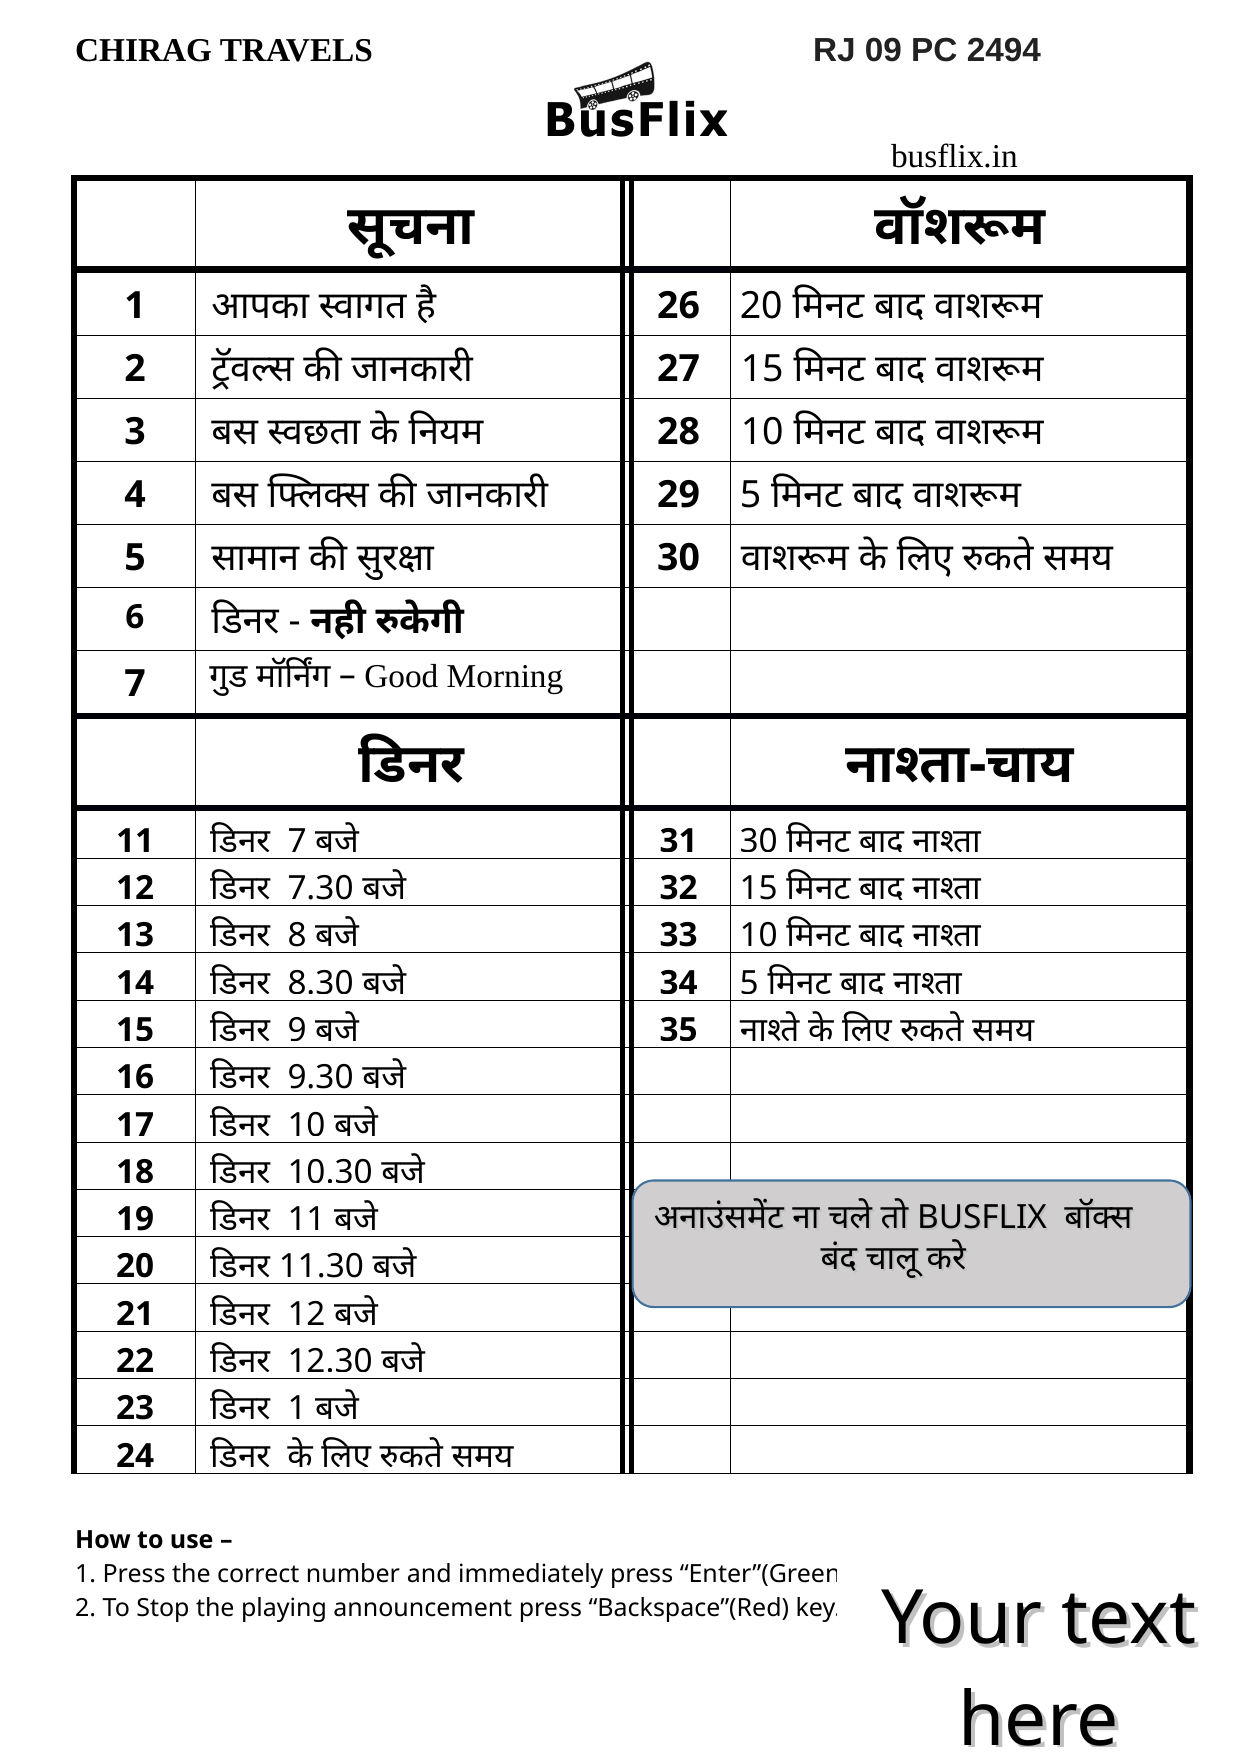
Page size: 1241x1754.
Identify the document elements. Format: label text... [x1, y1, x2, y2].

table_cell 33 [634, 906, 730, 952]
table_header [634, 181, 730, 266]
table_cell [731, 1379, 1186, 1425]
table_cell 32 [634, 859, 730, 905]
table_cell [731, 1426, 1186, 1472]
table_cell डिनर 11.30 बजे [196, 1237, 620, 1283]
table_cell 19 [77, 1190, 195, 1236]
table_cell 14 [77, 953, 195, 999]
table_cell 24 [77, 1426, 195, 1472]
table_cell आपका स्वागत है [196, 273, 620, 335]
table_cell [731, 1095, 1186, 1141]
table_cell 28 [634, 399, 730, 461]
table_cell डिनर [196, 719, 620, 804]
table_cell 10 मिनट बाद वाशरूम [731, 399, 1186, 461]
table_cell 5 [77, 525, 195, 587]
table_cell 29 [634, 462, 730, 524]
table_cell 15 मिनट बाद वाशरूम [731, 336, 1186, 398]
table_cell [731, 1143, 1186, 1186]
table_cell 22 [77, 1332, 195, 1378]
table_cell 13 [77, 906, 195, 952]
text 2. To Stop the playing announcement press “Backspace”(Red) key. [75, 1590, 837, 1624]
table_cell डिनर 12 बजे [196, 1284, 620, 1331]
table_cell डिनर 10.30 बजे [196, 1143, 620, 1189]
table_cell डिनर के लिए रुकते समय [196, 1426, 620, 1472]
table_cell 3 [77, 399, 195, 461]
table_cell नाश्ता-चाय [731, 719, 1186, 804]
table_cell नाश्ते के लिए रुकते समय [731, 1001, 1186, 1047]
table_cell 35 [634, 1001, 730, 1047]
table_cell [634, 651, 730, 713]
table_cell डिनर 9 बजे [196, 1001, 620, 1047]
table_cell 34 [634, 953, 730, 999]
table_cell 7 [77, 651, 195, 713]
table_cell 21 [77, 1284, 195, 1331]
table_cell वाशरूम के लिए रुकते समय [731, 525, 1186, 587]
table_cell [634, 1095, 730, 1141]
table_cell बस फ्लिक्स की जानकारी [196, 462, 620, 524]
table_cell डिनर 1 बजे [196, 1379, 620, 1425]
table_cell डिनर 7 बजे [196, 811, 620, 858]
table_cell डिनर 11 बजे [196, 1190, 620, 1236]
table_cell बस स्वछता के नियम [196, 399, 620, 461]
table_cell 31 [634, 811, 730, 858]
table_cell [837, 1556, 1240, 1754]
table_cell [634, 719, 730, 804]
table_cell 12 [77, 859, 195, 905]
table_cell 4 [77, 462, 195, 524]
table_cell 1 [77, 273, 195, 335]
table_cell 15 मिनट बाद नाश्ता [731, 859, 1186, 905]
table_cell डिनर - नही रुकेगी [196, 588, 620, 650]
table_cell [634, 1048, 730, 1094]
table_cell 16 [77, 1048, 195, 1094]
table_cell 26 [634, 273, 730, 335]
table_cell डिनर 12.30 बजे [196, 1332, 620, 1378]
table_cell डिनर 8 बजे [196, 906, 620, 952]
table_cell 10 मिनट बाद नाश्ता [731, 906, 1186, 952]
table_cell 2 [77, 336, 195, 398]
table_cell 18 [77, 1143, 195, 1189]
table_cell 27 [634, 336, 730, 398]
table_cell [634, 1426, 730, 1472]
table_cell 6 [77, 588, 195, 650]
table_cell डिनर 10 बजे [196, 1095, 620, 1141]
table_cell 5 मिनट बाद नाश्ता [731, 953, 1186, 999]
table_cell ट्रॅवल्स की जानकारी [196, 336, 620, 398]
table_cell 23 [77, 1379, 195, 1425]
table_cell 20 मिनट बाद वाशरूम [731, 273, 1186, 335]
table_cell 11 [77, 811, 195, 858]
table_cell [731, 651, 1186, 713]
table_cell 5 मिनट बाद वाशरूम [731, 462, 1186, 524]
table_cell डिनर 8.30 बजे [196, 953, 620, 999]
table_cell डिनर 9.30 बजे [196, 1048, 620, 1094]
table_cell 17 [77, 1095, 195, 1141]
table_cell [634, 1143, 730, 1189]
table_cell [77, 719, 195, 804]
table_cell [634, 1379, 730, 1425]
table_cell 15 [77, 1001, 195, 1047]
table_cell [634, 1298, 730, 1331]
table_cell 30 मिनट बाद नाश्ता [731, 811, 1186, 858]
table_cell [731, 1048, 1186, 1094]
table_cell गुड मॉर्निंग – Good Morning [196, 651, 620, 713]
table_cell [634, 1332, 730, 1378]
table_cell [731, 588, 1186, 650]
table_cell 20 [77, 1237, 195, 1283]
text 1. Press the correct number and immediately press “Enter”(Green) key on the keypad. [75, 1556, 837, 1590]
table_cell डिनर 7.30 बजे [196, 859, 620, 905]
table_cell [731, 1302, 1186, 1331]
table_header सूचना [196, 181, 620, 266]
text How to use – [75, 1522, 1165, 1556]
table_cell [634, 588, 730, 650]
table_cell सामान की सुरक्षा [196, 525, 620, 587]
table_header वॉशरूम [731, 181, 1186, 266]
table_cell [731, 1332, 1186, 1378]
table_cell 30 [634, 525, 730, 587]
table_header [77, 181, 195, 266]
